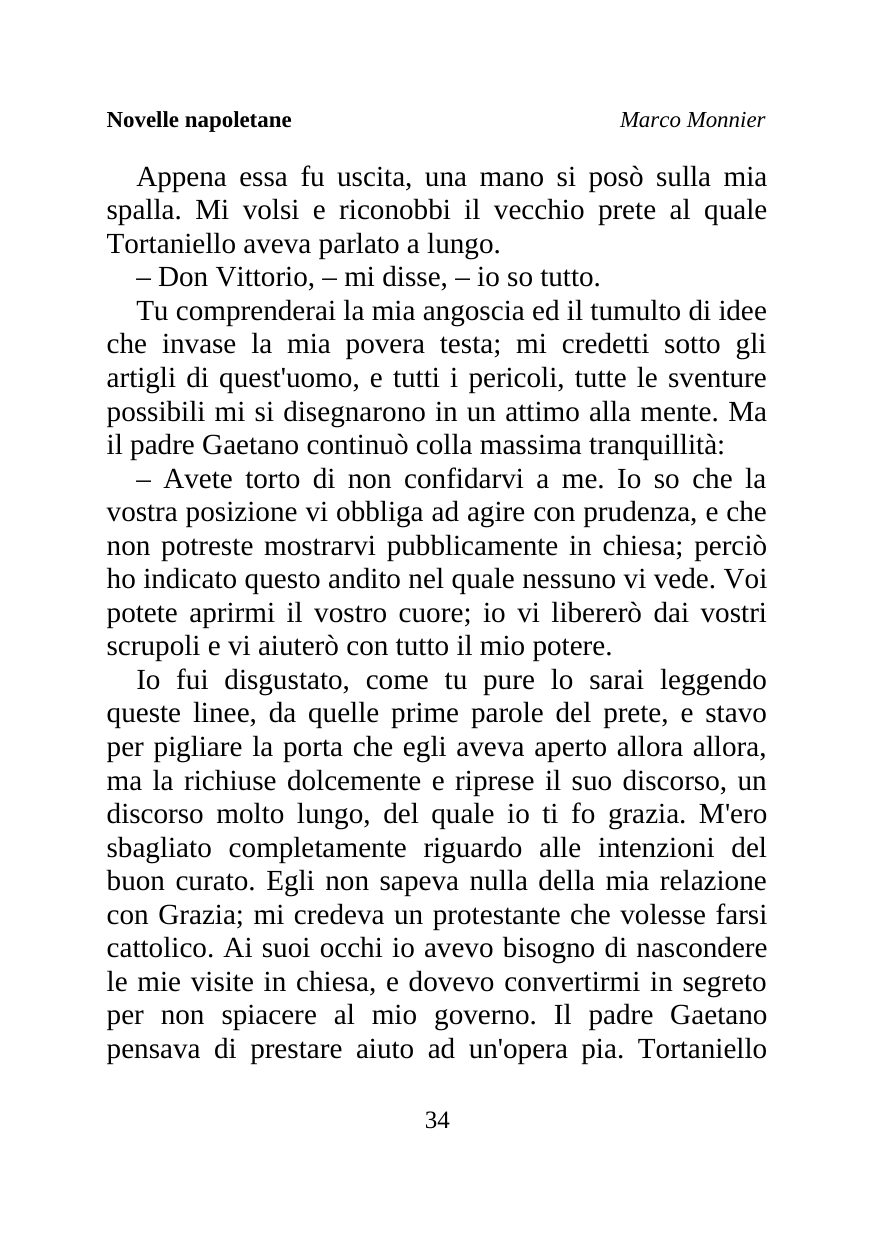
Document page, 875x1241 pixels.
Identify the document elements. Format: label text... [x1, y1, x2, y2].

text – Don Vittorio, – mi disse, – io so tutto. [106, 259, 768, 293]
text Tu comprenderai la mia angoscia ed il tumulto di idee che invase la mia povera testa; mi credetti sotto gli artigli di quest'uomo, e tutti i pericoli, tutte le sventure possibili mi si disegnarono in un attimo alla mente. Ma il padre Gaetano continuò colla massima tranquillità: [106, 293, 768, 461]
text Appena essa fu uscita, una mano si posò sulla mia spalla. Mi volsi e riconobbi il vecchio prete al quale Tortaniello aveva parlato a lungo. [106, 159, 768, 259]
text Io fui disgustato, come tu pure lo sarai leggendo queste linee, da quelle prime parole del prete, e stavo per pigliare la porta che egli aveva aperto allora allora, ma la richiuse dolcemente e riprese il suo discorso, un discorso molto lungo, del quale io ti fo grazia. M'ero sbagliato completamente riguardo alle intenzioni del buon curato. Egli non sapeva nulla della mia relazione con Grazia; mi credeva un protestante che volesse farsi cattolico. Ai suoi occhi io avevo bisogno di nascondere le mie visite in chiesa, e dovevo convertirmi in segreto per non spiacere al mio governo. Il padre Gaetano pensava di prestare aiuto ad un'opera pia. Tortaniello [106, 662, 768, 1064]
text – Avete torto di non confidarvi a me. Io so che la vostra posizione vi obbliga ad agire con prudenza, e che non potreste mostrarvi pubblicamente in chiesa; perciò ho indicato questo andito nel quale nessuno vi vede. Voi potete aprirmi il vostro cuore; io vi libererò dai vostri scrupoli e vi aiuterò con tutto il mio potere. [106, 461, 768, 662]
